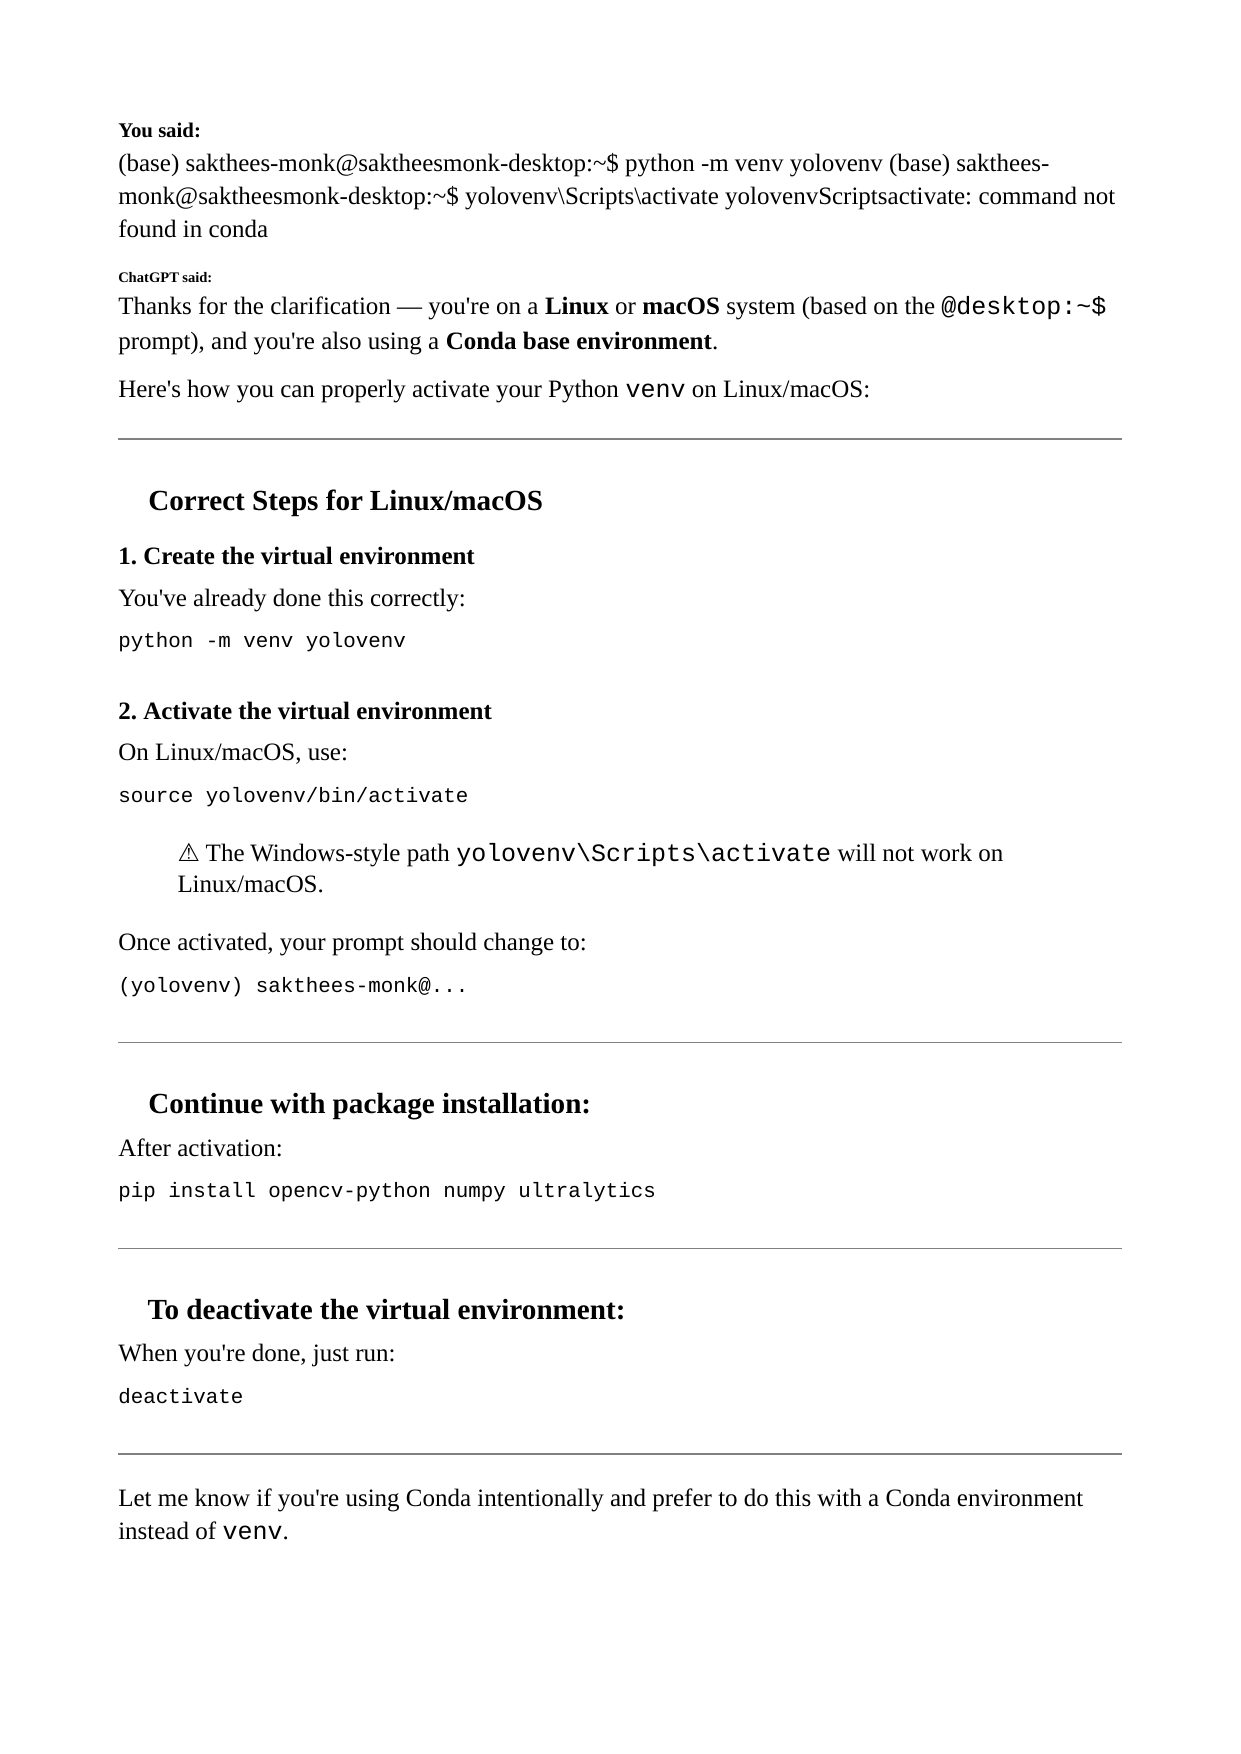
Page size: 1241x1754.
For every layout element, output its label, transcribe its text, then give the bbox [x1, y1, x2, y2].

text (yolovenv) sakthees-monk@... [118, 974, 1122, 998]
subtitle ChatGPT said: [118, 268, 1122, 285]
text You've already done this correctly: [118, 583, 1122, 611]
text deactivate [118, 1386, 1122, 1409]
subtitle 🔄 To deactivate the virtual environment: [118, 1292, 1122, 1326]
text On Linux/macOS, use: [118, 737, 1122, 766]
subtitle ✅ Continue with package installation: [118, 1087, 1122, 1120]
text Thanks for the clarification — you're on a Linux or macOS system (based on the @desktop:~$ prompt), and you're also using a Conda base environment. [118, 291, 1122, 355]
text After activation: [118, 1133, 1122, 1161]
subtitle You said: [118, 118, 1122, 142]
text Here's how you can properly activate your Python venv on Linux/macOS: [118, 374, 1122, 405]
text (base) sakthees-monk@saktheesmonk-desktop:~$ python -m venv yolovenv (base) sakthees-monk@saktheesmonk-desktop:~$ yolovenv\Scripts\activate yolovenvScriptsactivate: command not found in conda [118, 148, 1122, 243]
text source yolovenv/bin/activate [118, 785, 1122, 808]
subtitle ✅ Correct Steps for Linux/macOS [118, 483, 1122, 516]
text Once activated, your prompt should change to: [118, 927, 1122, 956]
text Let me know if you're using Conda intentionally and prefer to do this with a Conda environment instead of venv. [118, 1483, 1122, 1547]
text When you're done, just run: [118, 1338, 1122, 1367]
subtitle 2. Activate the virtual environment [118, 696, 1122, 725]
text python -m venv yolovenv [118, 630, 1122, 654]
text ⚠️ The Windows-style path yolovenv\Scripts\activate will not work on Linux/macOS. [177, 838, 1063, 897]
subtitle 1. Create the virtual environment [118, 541, 1122, 570]
text pip install opencv-python numpy ultralytics [118, 1180, 1122, 1204]
